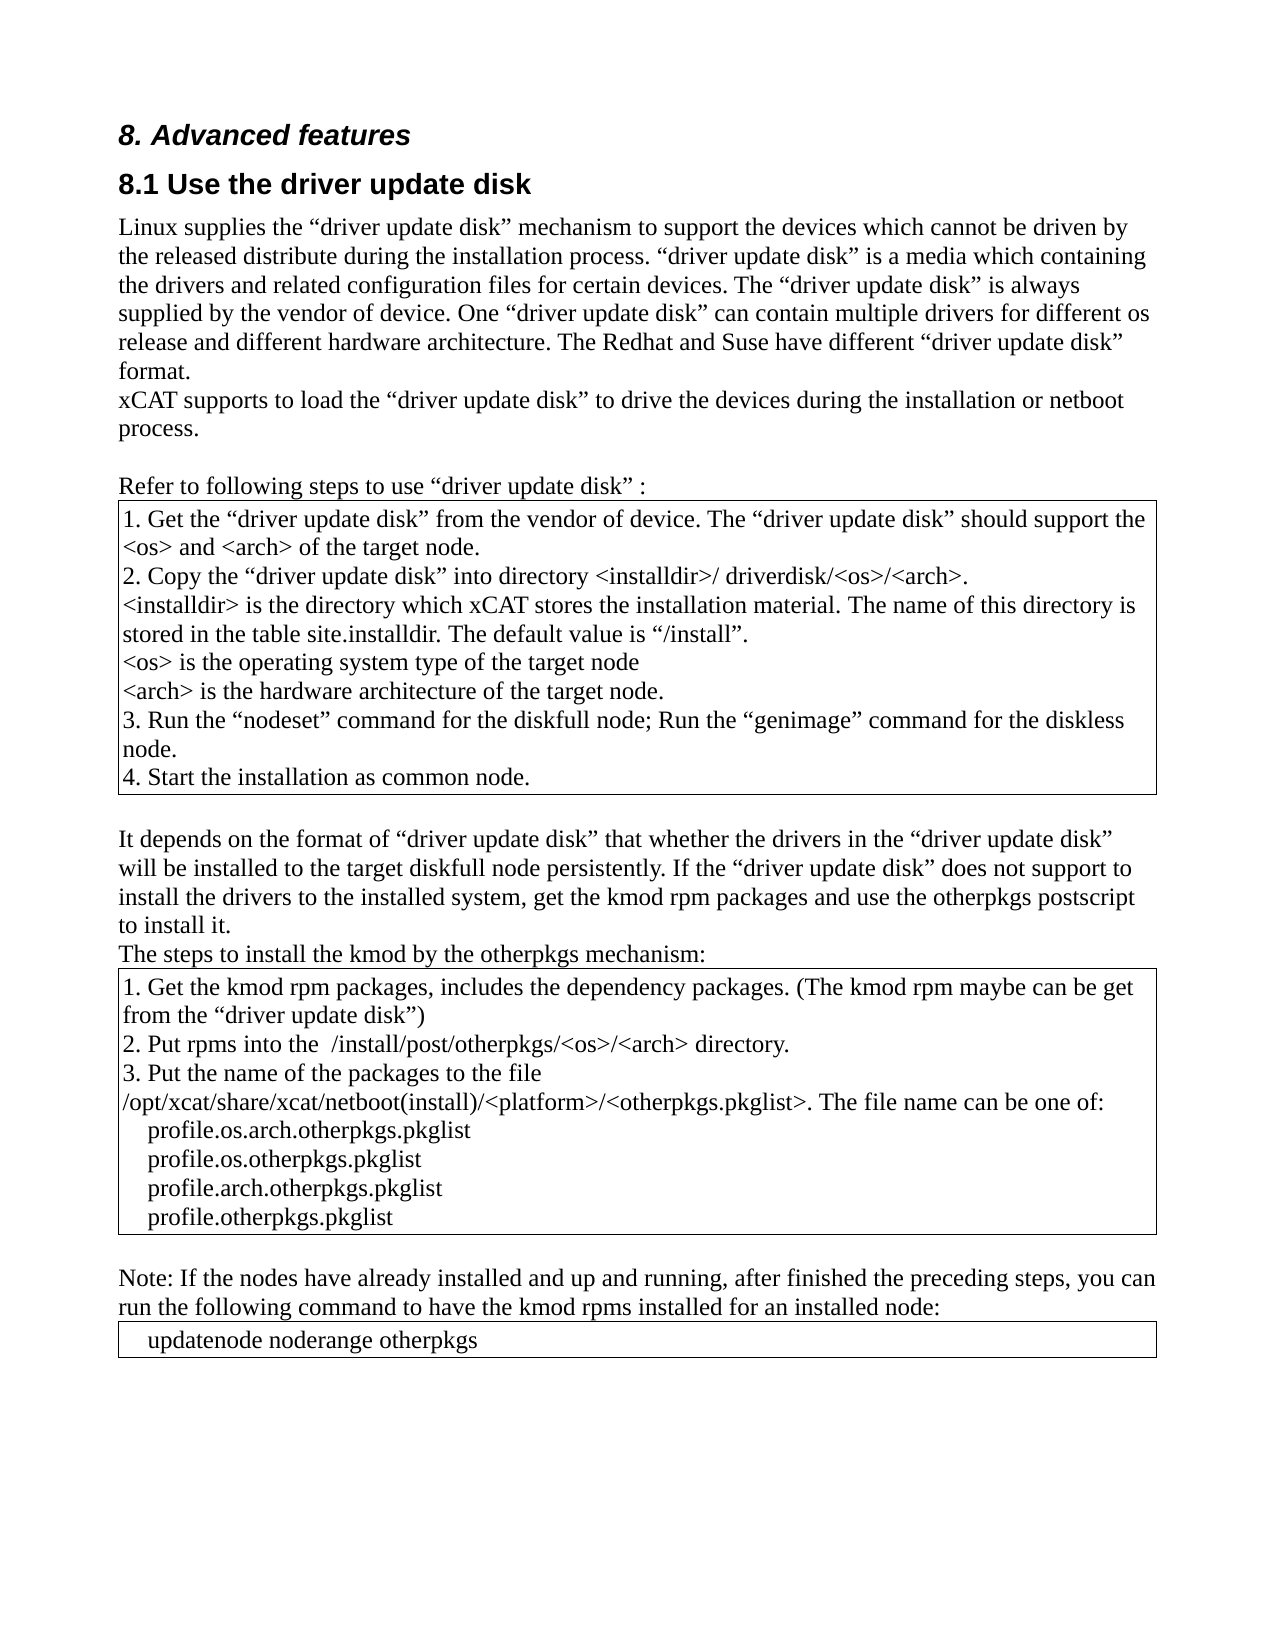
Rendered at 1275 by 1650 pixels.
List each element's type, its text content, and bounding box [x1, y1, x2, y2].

text updatenode noderange otherpkgs [119, 1322, 1156, 1357]
text profile.otherpkgs.pkglist [119, 1198, 1156, 1234]
subtitle 8. Advanced features [118, 118, 1157, 152]
text 1. Get the kmod rpm packages, includes the dependency packages. (The kmod rpm maybe can be get from the “driver update disk”) [119, 969, 1156, 1025]
text profile.arch.otherpkgs.pkglist [119, 1169, 1156, 1198]
text 3. Put the name of the packages to the file /opt/xcat/share/xcat/netboot(install)/<platform>/<otherpkgs.pkglist>. The file name can be one of: [119, 1054, 1156, 1112]
text profile.os.otherpkgs.pkglist [119, 1140, 1156, 1169]
subtitle 8.1 Use the driver update disk [118, 167, 1157, 200]
text 3. Run the “nodeset” command for the diskfull node; Run the “genimage” command for the diskless node. [119, 701, 1156, 758]
text xCAT supports to load the “driver update disk” to drive the devices during the installation or netboot process. [118, 385, 1157, 442]
text 1. Get the “driver update disk” from the vendor of device. The “driver update disk” should support the <os> and <arch> of the target node. [119, 501, 1156, 557]
text 2. Copy the “driver update disk” into directory <installdir>/ driverdisk/<os>/<arch>. [119, 557, 1156, 586]
text It depends on the format of “driver update disk” that whether the drivers in the “driver update disk” will be installed to the target diskfull node persistently. If the “driver update disk” does not support to install the drivers to the installed system, get the kmod rpm packages and use the otherpkgs postscript to install it. [118, 824, 1157, 939]
text <os> is the operating system type of the target node [119, 643, 1156, 672]
text Note: If the nodes have already installed and up and running, after finished the preceding steps, you can run the following command to have the kmod rpms installed for an installed node: [118, 1263, 1157, 1321]
text <installdir> is the directory which xCAT stores the installation material. The name of this directory is stored in the table site.installdir. The default value is “/install”. [119, 586, 1156, 643]
text 2. Put rpms into the /install/post/otherpkgs/<os>/<arch> directory. [119, 1025, 1156, 1054]
text Linux supplies the “driver update disk” mechanism to support the devices which cannot be driven by the released distribute during the installation process. “driver update disk” is a media which containing the drivers and related configuration files for certain devices. The “driver update disk” is always supplied by the vendor of device. One “driver update disk” can contain multiple drivers for different os release and different hardware architecture. The Redhat and Suse have different “driver update disk” format. [118, 212, 1157, 385]
text profile.os.arch.otherpkgs.pkglist [119, 1112, 1156, 1140]
text The steps to install the kmod by the otherpkgs mechanism: [118, 939, 1157, 968]
text <arch> is the hardware architecture of the target node. [119, 672, 1156, 701]
text 4. Start the installation as common node. [119, 758, 1156, 794]
text Refer to following steps to use “driver update disk” : [118, 471, 1157, 500]
